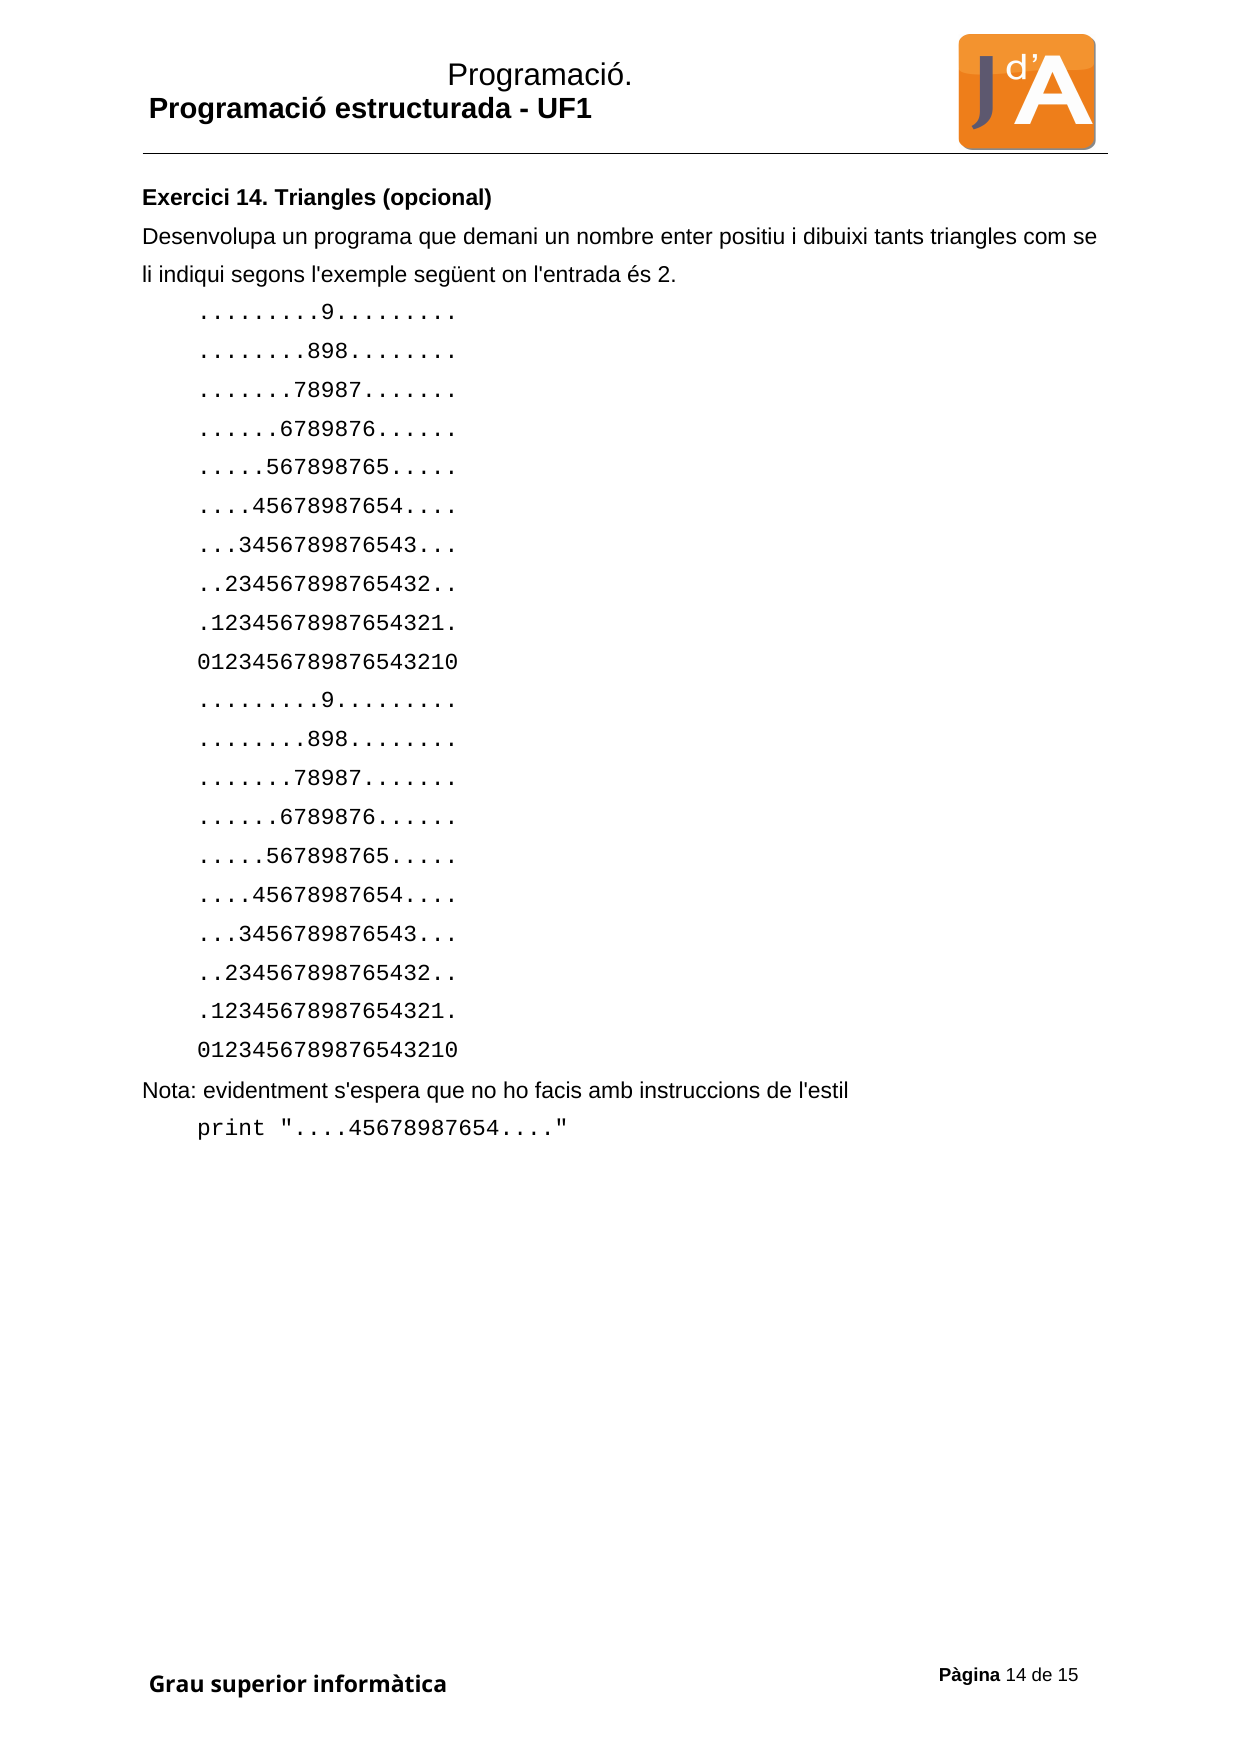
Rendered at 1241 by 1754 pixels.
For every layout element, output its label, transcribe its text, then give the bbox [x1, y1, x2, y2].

text Desenvolupa un programa que demani un nombre enter positiu i dibuixi tants triangles com se li indiqui segons l'exemple següent on l'entrada és 2. [142, 223, 1107, 287]
text .......78987....... [142, 378, 1107, 404]
text ......6789876...... [142, 417, 1107, 443]
text ........898........ [142, 339, 1107, 365]
text 0123456789876543210 [142, 650, 1107, 676]
text .....567898765..... [142, 844, 1107, 870]
text print "....45678987654...." [142, 1116, 1107, 1142]
text ........898........ [142, 728, 1107, 754]
text ...3456789876543... [142, 922, 1107, 948]
text .......78987....... [142, 767, 1107, 792]
text Nota: evidentment s'espera que no ho facis amb instruccions de l'estil [142, 1077, 1107, 1103]
text .....567898765..... [142, 456, 1107, 482]
text ......6789876...... [142, 805, 1107, 831]
text .........9......... [142, 300, 1107, 326]
text .........9......... [142, 689, 1107, 715]
text ..234567898765432.. [142, 572, 1107, 598]
text Exercici 14. Triangles (opcional) [142, 185, 1107, 211]
picture [958, 34, 1096, 150]
text .12345678987654321. [142, 611, 1107, 637]
text ....45678987654.... [142, 883, 1107, 909]
text ..234567898765432.. [142, 961, 1107, 987]
text .12345678987654321. [142, 1000, 1107, 1026]
text 0123456789876543210 [142, 1038, 1107, 1064]
text ....45678987654.... [142, 494, 1107, 521]
text ...3456789876543... [142, 533, 1107, 559]
